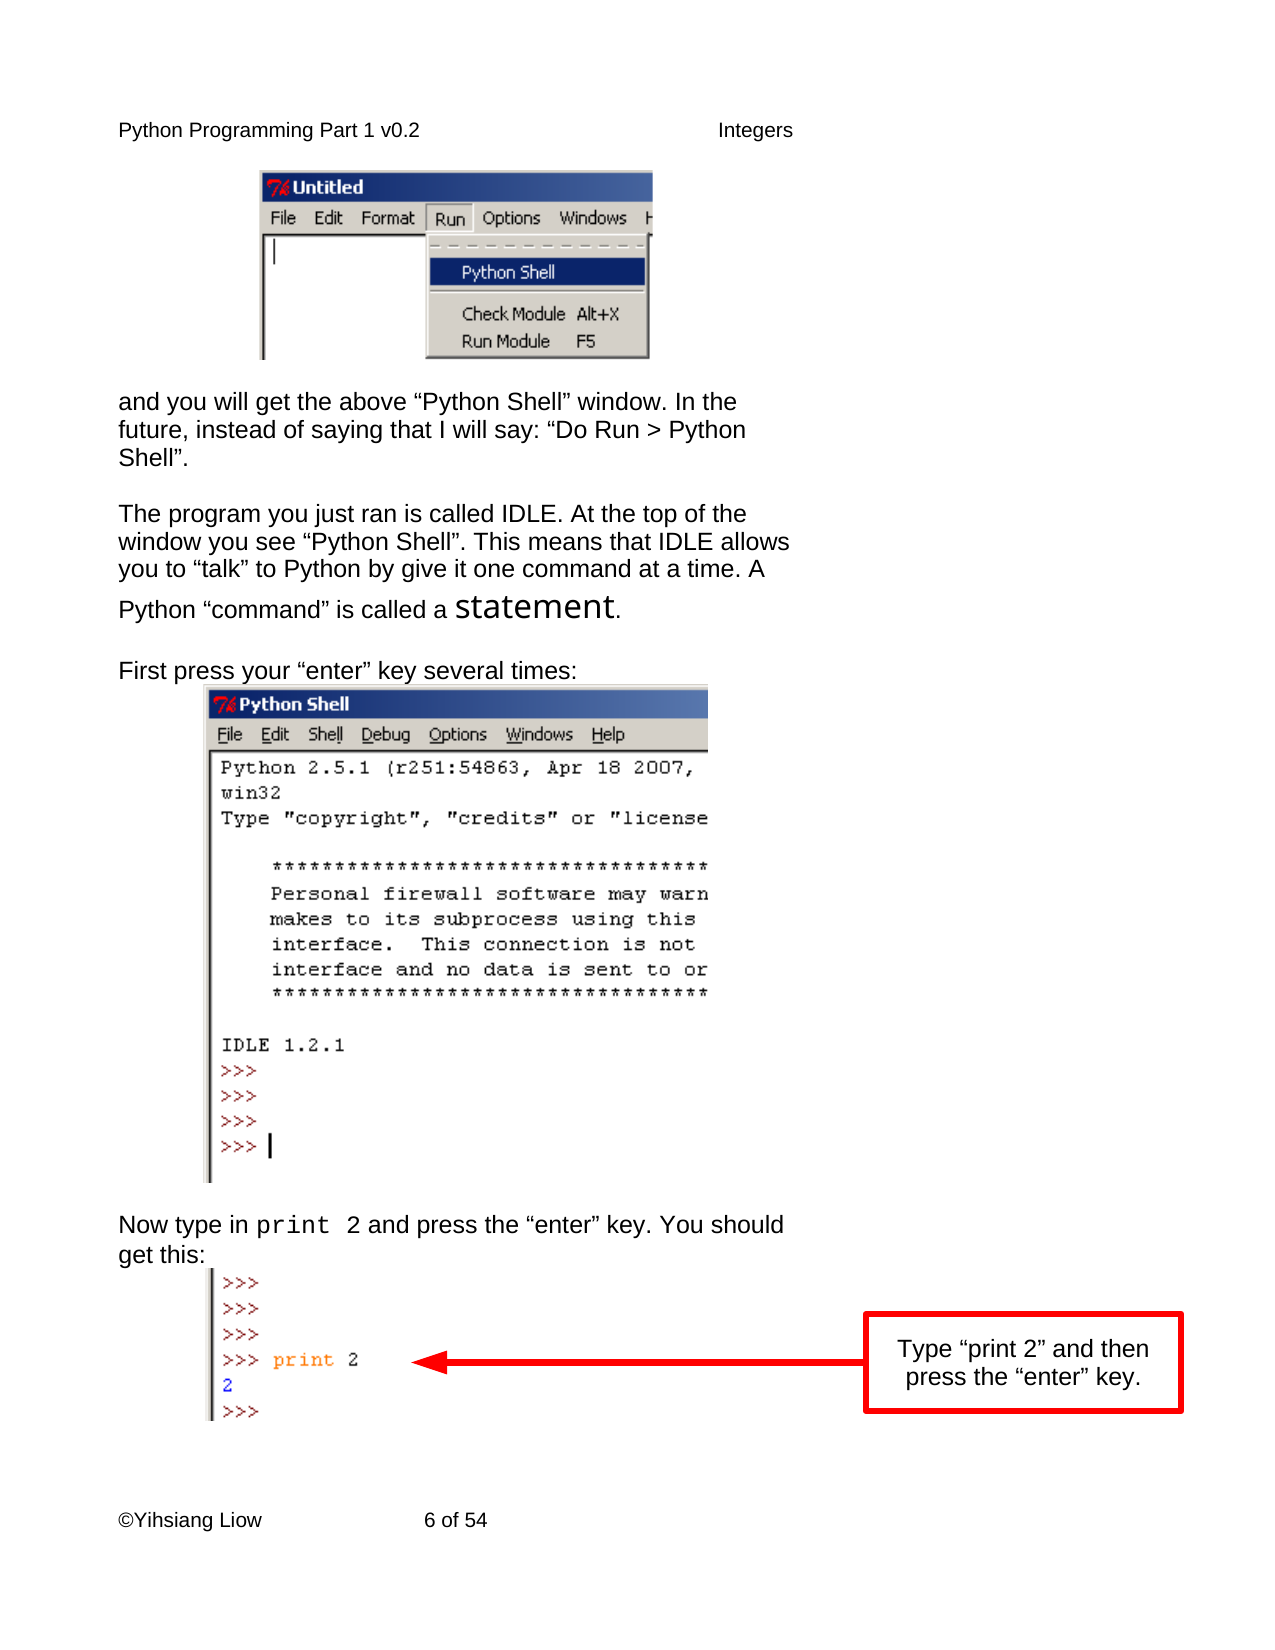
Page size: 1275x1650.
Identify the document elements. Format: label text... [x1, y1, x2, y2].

text and you will get the above “Python Shell” window. In the future, instead of saying that I will say: “Do Run > Python Shell”. [118, 388, 793, 472]
text Now type in print 2 and press the “enter” key. You should get this: [118, 1211, 793, 1269]
text The program you just ran is called IDLE. At the top of the window you see “Python Shell”. This means that IDLE allows you to “talk” to Python by give it one command at a time. A Python “command” is called a statement. [118, 499, 793, 629]
text First press your “enter” key several times: [118, 657, 793, 684]
